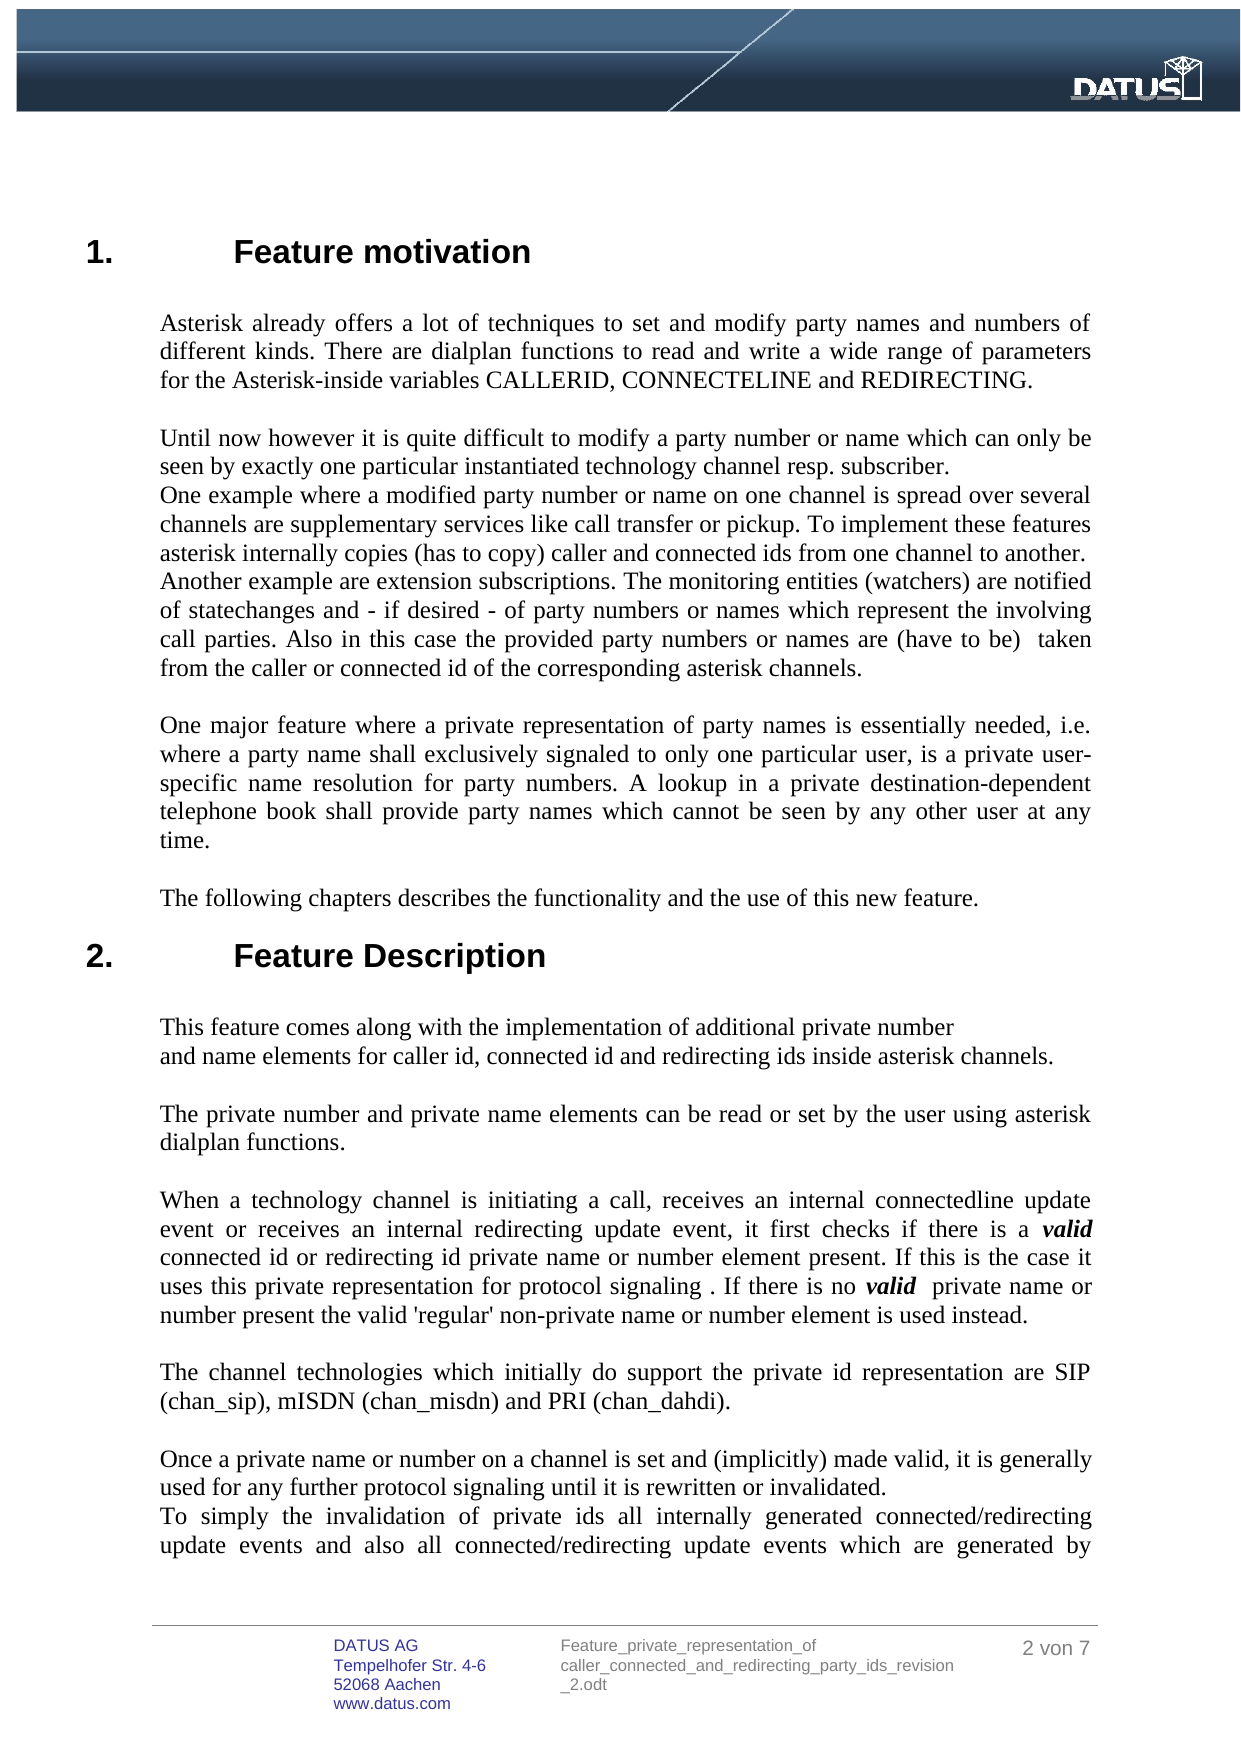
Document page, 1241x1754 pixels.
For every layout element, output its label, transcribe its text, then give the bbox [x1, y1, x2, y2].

text Asterisk already offers a lot of techniques to set and modify party names and numbers of different kinds. There are dialplan functions to read and write a wide range of parameters for the Asterisk-inside variables CALLERID, CONNECTELINE and REDIRECTING. [159, 308, 1092, 394]
text The channel technologies which initially do support the private id representation are SIP (chan_sip), mISDN (chan_misdn) and PRI (chan_dahdi). [159, 1357, 1092, 1415]
subtitle Feature motivation [86, 232, 1092, 270]
text The private number and private name elements can be read or set by the user using asterisk dialplan functions. [159, 1099, 1092, 1156]
picture [16, 9, 1241, 112]
text Another example are extension subscriptions. The monitoring entities (watchers) are notified of statechanges and - if desired - of party numbers or names which represent the involving call parties. Also in this case the provided party numbers or names are (have to be) taken from the caller or connected id of the corresponding asterisk channels. [159, 566, 1092, 681]
text When a technology channel is initiating a call, receives an internal connectedline update event or receives an internal redirecting update event, it first checks if there is a valid connected id or redirecting id private name or number element present. If this is the case it uses this private representation for protocol signaling . If there is no valid private name or number present the valid 'regular' non-private name or number element is used instead. [159, 1185, 1092, 1329]
text One example where a modified party number or name on one channel is spread over several channels are supplementary services like call transfer or pickup. To implement these features asterisk internally copies (has to copy) caller and connected ids from one channel to another. [159, 480, 1092, 566]
text and name elements for caller id, connected id and redirecting ids inside asterisk channels. [159, 1041, 1092, 1070]
text Until now however it is quite difficult to modify a party number or name which can only be seen by exactly one particular instantiated technology channel resp. subscriber. [159, 423, 1092, 480]
text Once a private name or number on a channel is set and (implicitly) made valid, it is generally used for any further protocol signaling until it is rewritten or invalidated. [159, 1444, 1092, 1501]
text One major feature where a private representation of party names is essentially needed, i.e. where a party name shall exclusively signaled to only one particular user, is a private user-specific name resolution for party numbers. A lookup in a private destination-dependent telephone book shall provide party names which cannot be seen by any other user at any time. [159, 710, 1092, 854]
text This feature comes along with the implementation of additional private number [159, 1012, 1092, 1041]
text To simply the invalidation of private ids all internally generated connected/redirecting update events and also all connected/redirecting update events which are generated by [159, 1501, 1092, 1559]
text The following chapters describes the functionality and the use of this new feature. [159, 883, 1092, 911]
subtitle Feature Description [86, 936, 1092, 975]
